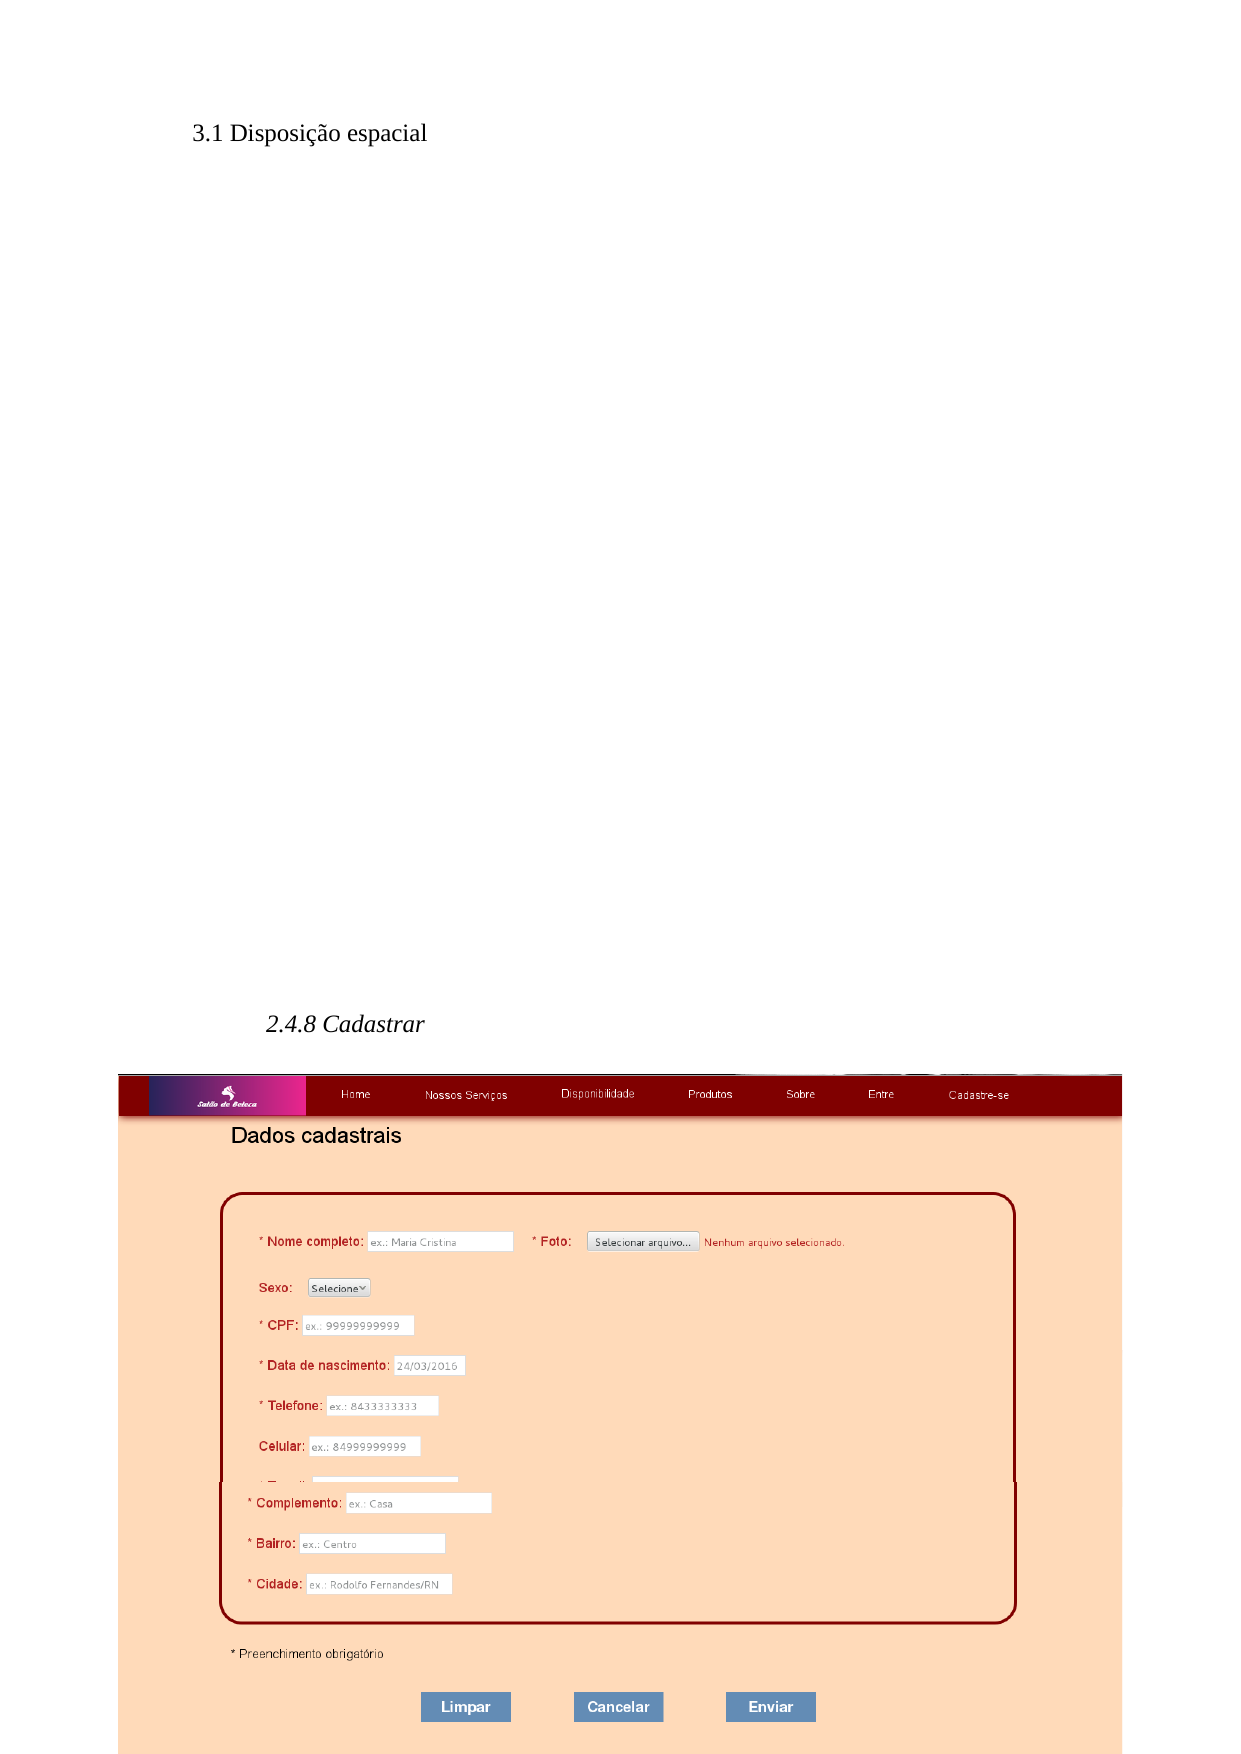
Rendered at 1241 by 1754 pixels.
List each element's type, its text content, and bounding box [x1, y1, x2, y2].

text 3.1 Disposição espacial [118, 118, 1122, 147]
picture [118, 1074, 1123, 1754]
text 2.4.8 Cadastrar [118, 1009, 1122, 1038]
